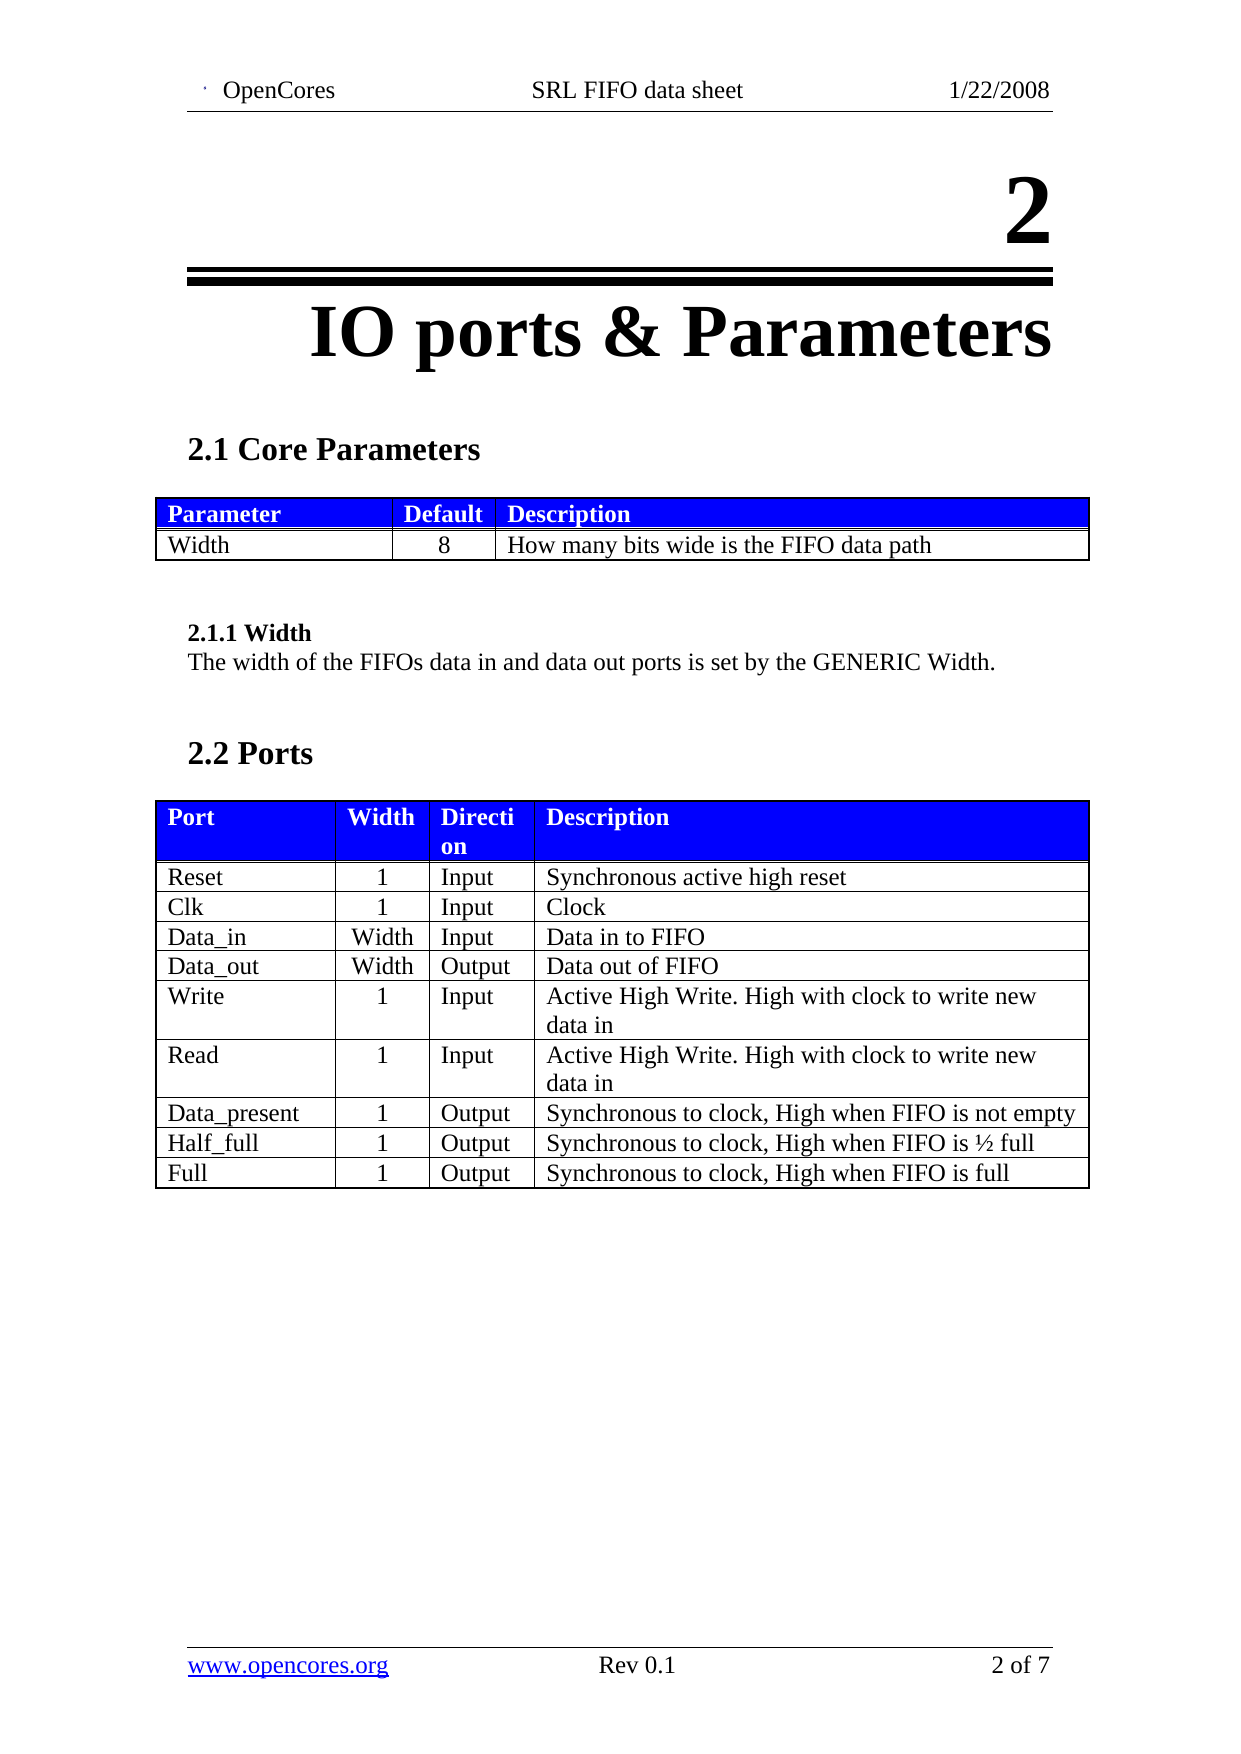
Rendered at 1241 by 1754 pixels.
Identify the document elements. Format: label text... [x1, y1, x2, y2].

table_cell Input [430, 981, 534, 1039]
table_header Direction [430, 802, 534, 860]
table_cell Data_present [157, 1098, 335, 1127]
table_header Parameter [157, 499, 392, 527]
table_cell Data_in [157, 922, 335, 950]
table_header Default [393, 499, 495, 527]
table_cell Width [157, 531, 392, 558]
table_cell Clk [157, 892, 335, 921]
subtitle 2.1 Core Parameters [187, 429, 1053, 468]
table_cell Output [430, 1128, 534, 1157]
table_cell Synchronous to clock, High when FIFO is ½ full [535, 1128, 1088, 1157]
table_cell Output [430, 1098, 534, 1127]
subtitle 2.2 Ports [187, 733, 1053, 771]
table_cell Active High Write. High with clock to write new data in [535, 1040, 1088, 1097]
table_cell Read [157, 1040, 335, 1097]
table_cell Data_out [157, 951, 335, 980]
table_cell Synchronous active high reset [535, 863, 1088, 891]
table_cell Input [430, 892, 534, 921]
table_cell 1 [336, 892, 429, 921]
table_cell 1 [336, 1158, 429, 1187]
table_cell Input [430, 922, 534, 950]
table_cell 1 [336, 1040, 429, 1097]
table_cell Full [157, 1158, 335, 1187]
table_cell Half_full [157, 1128, 335, 1157]
table_cell Data in to FIFO [535, 922, 1088, 950]
subtitle 2.1.1 Width [187, 618, 1053, 647]
table_cell Synchronous to clock, High when FIFO is full [535, 1158, 1088, 1187]
subtitle 2 [187, 150, 1053, 267]
table_cell 1 [336, 981, 429, 1039]
table_cell 8 [393, 531, 495, 558]
table_cell Clock [535, 892, 1088, 921]
table_cell Data out of FIFO [535, 951, 1088, 980]
table_cell Output [430, 951, 534, 980]
subtitle [187, 272, 1053, 277]
table_cell 1 [336, 1128, 429, 1157]
table_cell Active High Write. High with clock to write new data in [535, 981, 1088, 1039]
table_header Description [496, 499, 1088, 527]
table_header Port [157, 802, 335, 860]
table_cell Output [430, 1158, 534, 1187]
table_cell Width [336, 922, 429, 950]
text IO ports & Parameters [187, 286, 1053, 372]
table_header Width [336, 802, 429, 860]
table_cell 1 [336, 863, 429, 891]
table_cell Synchronous to clock, High when FIFO is not empty [535, 1098, 1088, 1127]
table_cell How many bits wide is the FIFO data path [496, 531, 1088, 558]
table_cell 1 [336, 1098, 429, 1127]
text The width of the FIFOs data in and data out ports is set by the GENERIC Width. [187, 647, 1053, 676]
table_header Description [535, 802, 1088, 860]
table_cell Write [157, 981, 335, 1039]
table_cell Width [336, 951, 429, 980]
table_cell Input [430, 1040, 534, 1097]
table_cell Reset [157, 863, 335, 891]
table_cell Input [430, 863, 534, 891]
